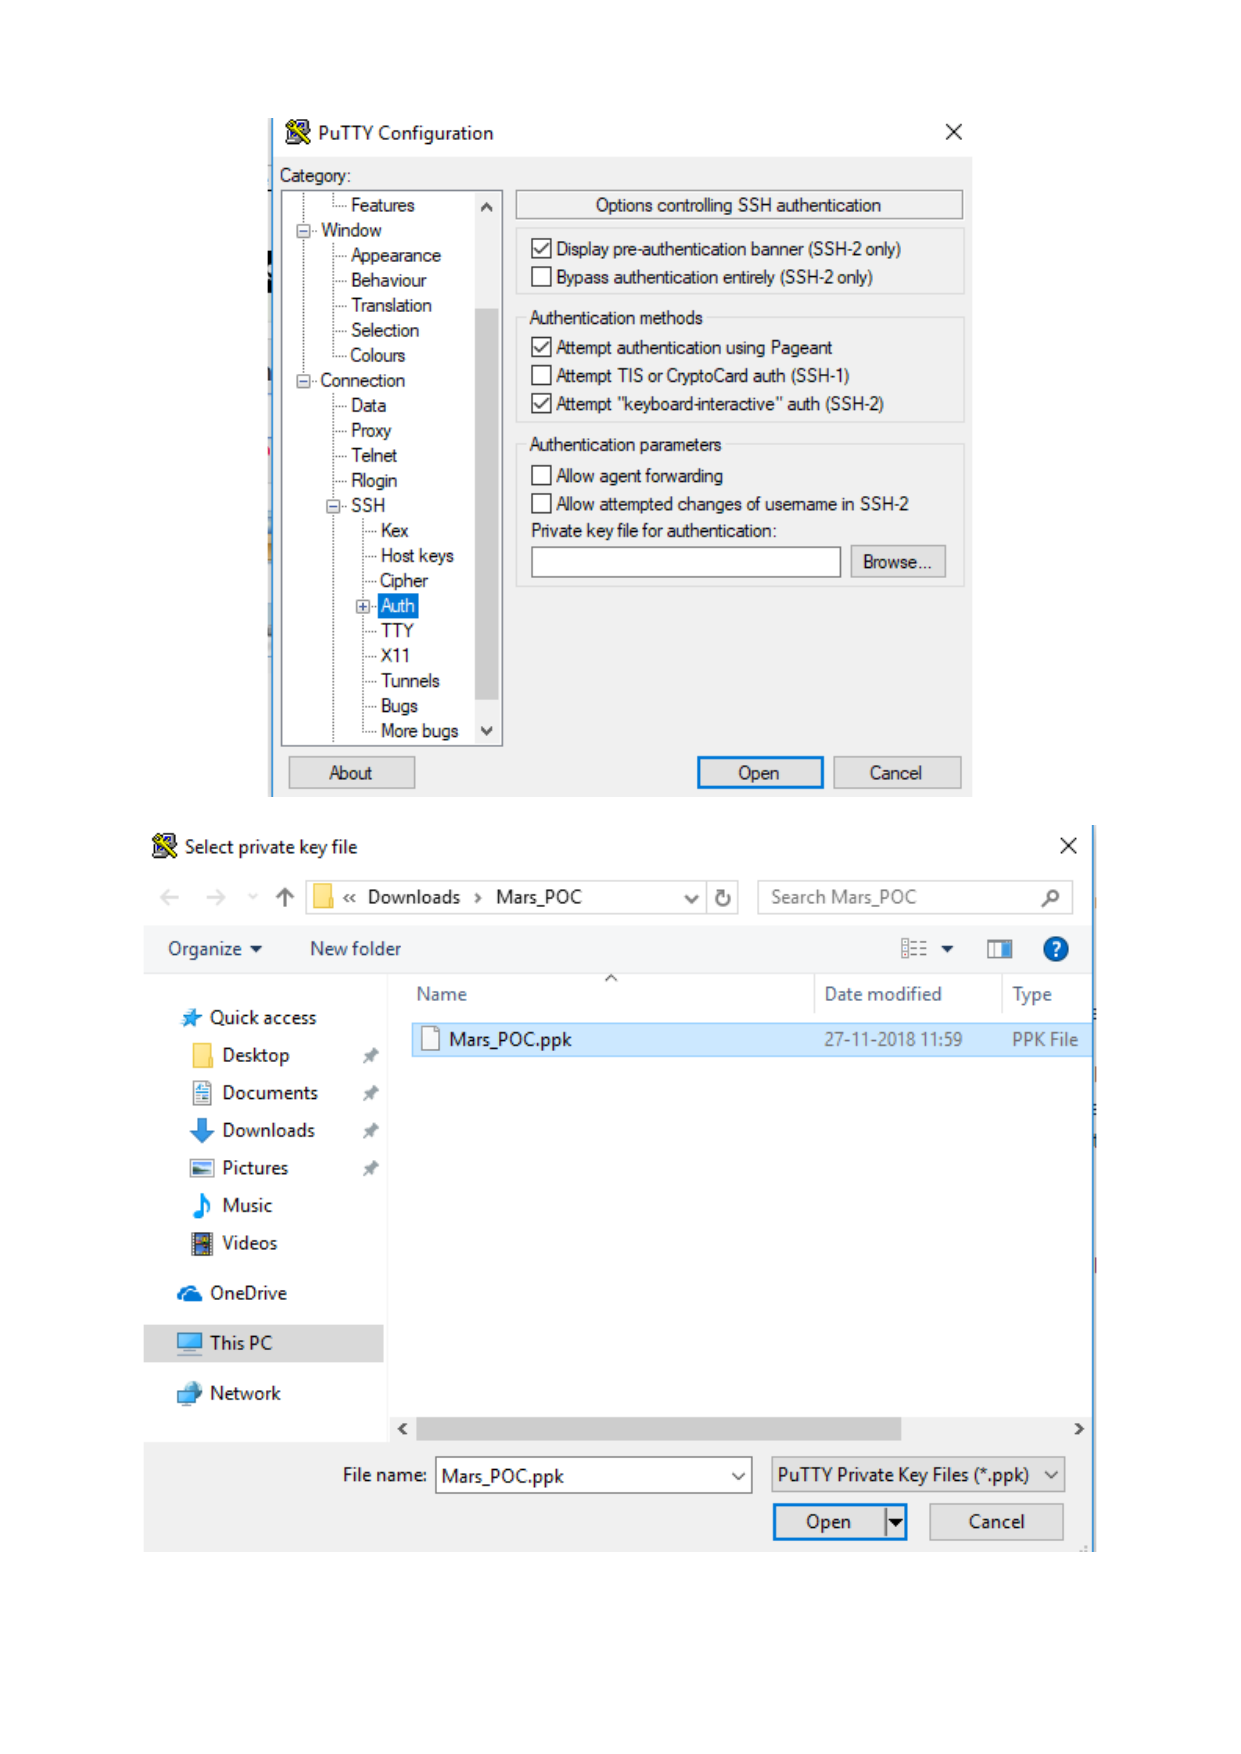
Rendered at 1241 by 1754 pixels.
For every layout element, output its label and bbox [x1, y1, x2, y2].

picture [267, 118, 973, 797]
picture [143, 825, 1097, 1552]
